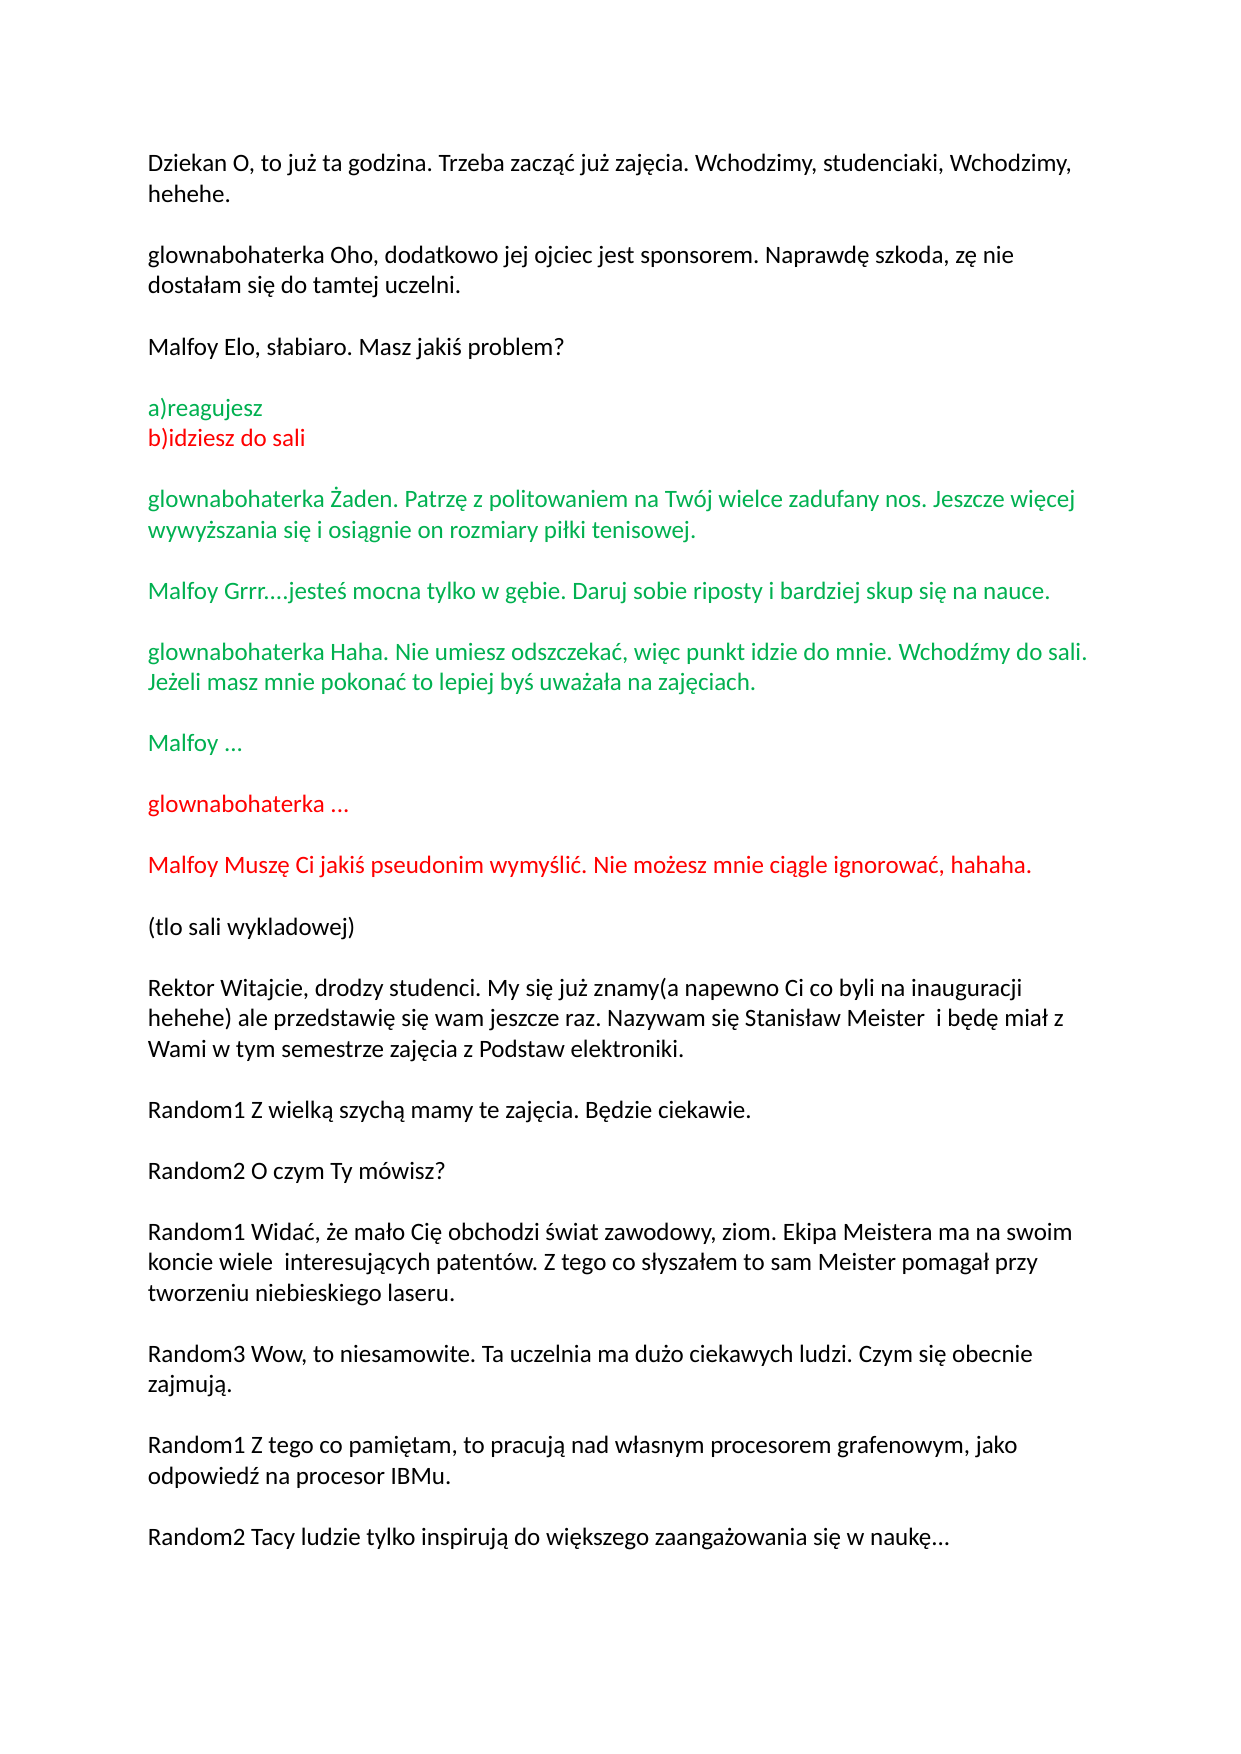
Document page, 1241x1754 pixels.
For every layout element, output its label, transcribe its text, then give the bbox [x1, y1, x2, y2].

text glownabohaterka Oho, dodatkowo jej ojciec jest sponsorem. Naprawdę szkoda, zę nie dostałam się do tamtej uczelni. [148, 239, 1093, 300]
text b)idziesz do sali [148, 422, 1093, 453]
text Malfoy Elo, słabiaro. Masz jakiś problem? [148, 331, 1093, 361]
text Malfoy Grrr....jesteś mocna tylko w gębie. Daruj sobie riposty i bardziej skup się na nauce. [148, 575, 1093, 605]
text Random1 Widać, że mało Cię obchodzi świat zawodowy, ziom. Ekipa Meistera ma na swoim koncie wiele interesujących patentów. Z tego co słyszałem to sam Meister pomagał przy tworzeniu niebieskiego laseru. [148, 1216, 1093, 1307]
text Random3 Wow, to niesamowite. Ta uczelnia ma dużo ciekawych ludzi. Czym się obecnie zajmują. [148, 1338, 1093, 1399]
text Random1 Z wielką szychą mamy te zajęcia. Będzie ciekawie. [148, 1094, 1093, 1124]
text Random1 Z tego co pamiętam, to pracują nad własnym procesorem grafenowym, jako odpowiedź na procesor IBMu. [148, 1429, 1093, 1491]
text Dziekan O, to już ta godzina. Trzeba zacząć już zajęcia. Wchodzimy, studenciaki, Wchodzimy, hehehe. [148, 148, 1093, 209]
text Random2 O czym Ty mówisz? [148, 1155, 1093, 1185]
text (tlo sali wykladowej) [148, 911, 1093, 941]
text Random2 Tacy ludzie tylko inspirują do większego zaangażowania się w naukę... [148, 1521, 1093, 1552]
text glownabohaterka Żaden. Patrzę z politowaniem na Twój wielce zadufany nos. Jeszcze więcej wywyższania się i osiągnie on rozmiary piłki tenisowej. [148, 483, 1093, 544]
text Malfoy ... [148, 727, 1093, 758]
text glownabohaterka Haha. Nie umiesz odszczekać, więc punkt idzie do mnie. Wchodźmy do sali. Jeżeli masz mnie pokonać to lepiej byś uważała na zajęciach. [148, 636, 1093, 697]
text glownabohaterka ... [148, 788, 1093, 819]
text Rektor Witajcie, drodzy studenci. My się już znamy(a napewno Ci co byli na inauguracji hehehe) ale przedstawię się wam jeszcze raz. Nazywam się Stanisław Meister i będę miał z Wami w tym semestrze zajęcia z Podstaw elektroniki. [148, 972, 1093, 1063]
text Malfoy Muszę Ci jakiś pseudonim wymyślić. Nie możesz mnie ciągle ignorować, hahaha. [148, 849, 1093, 880]
text a)reagujesz [148, 392, 1093, 422]
